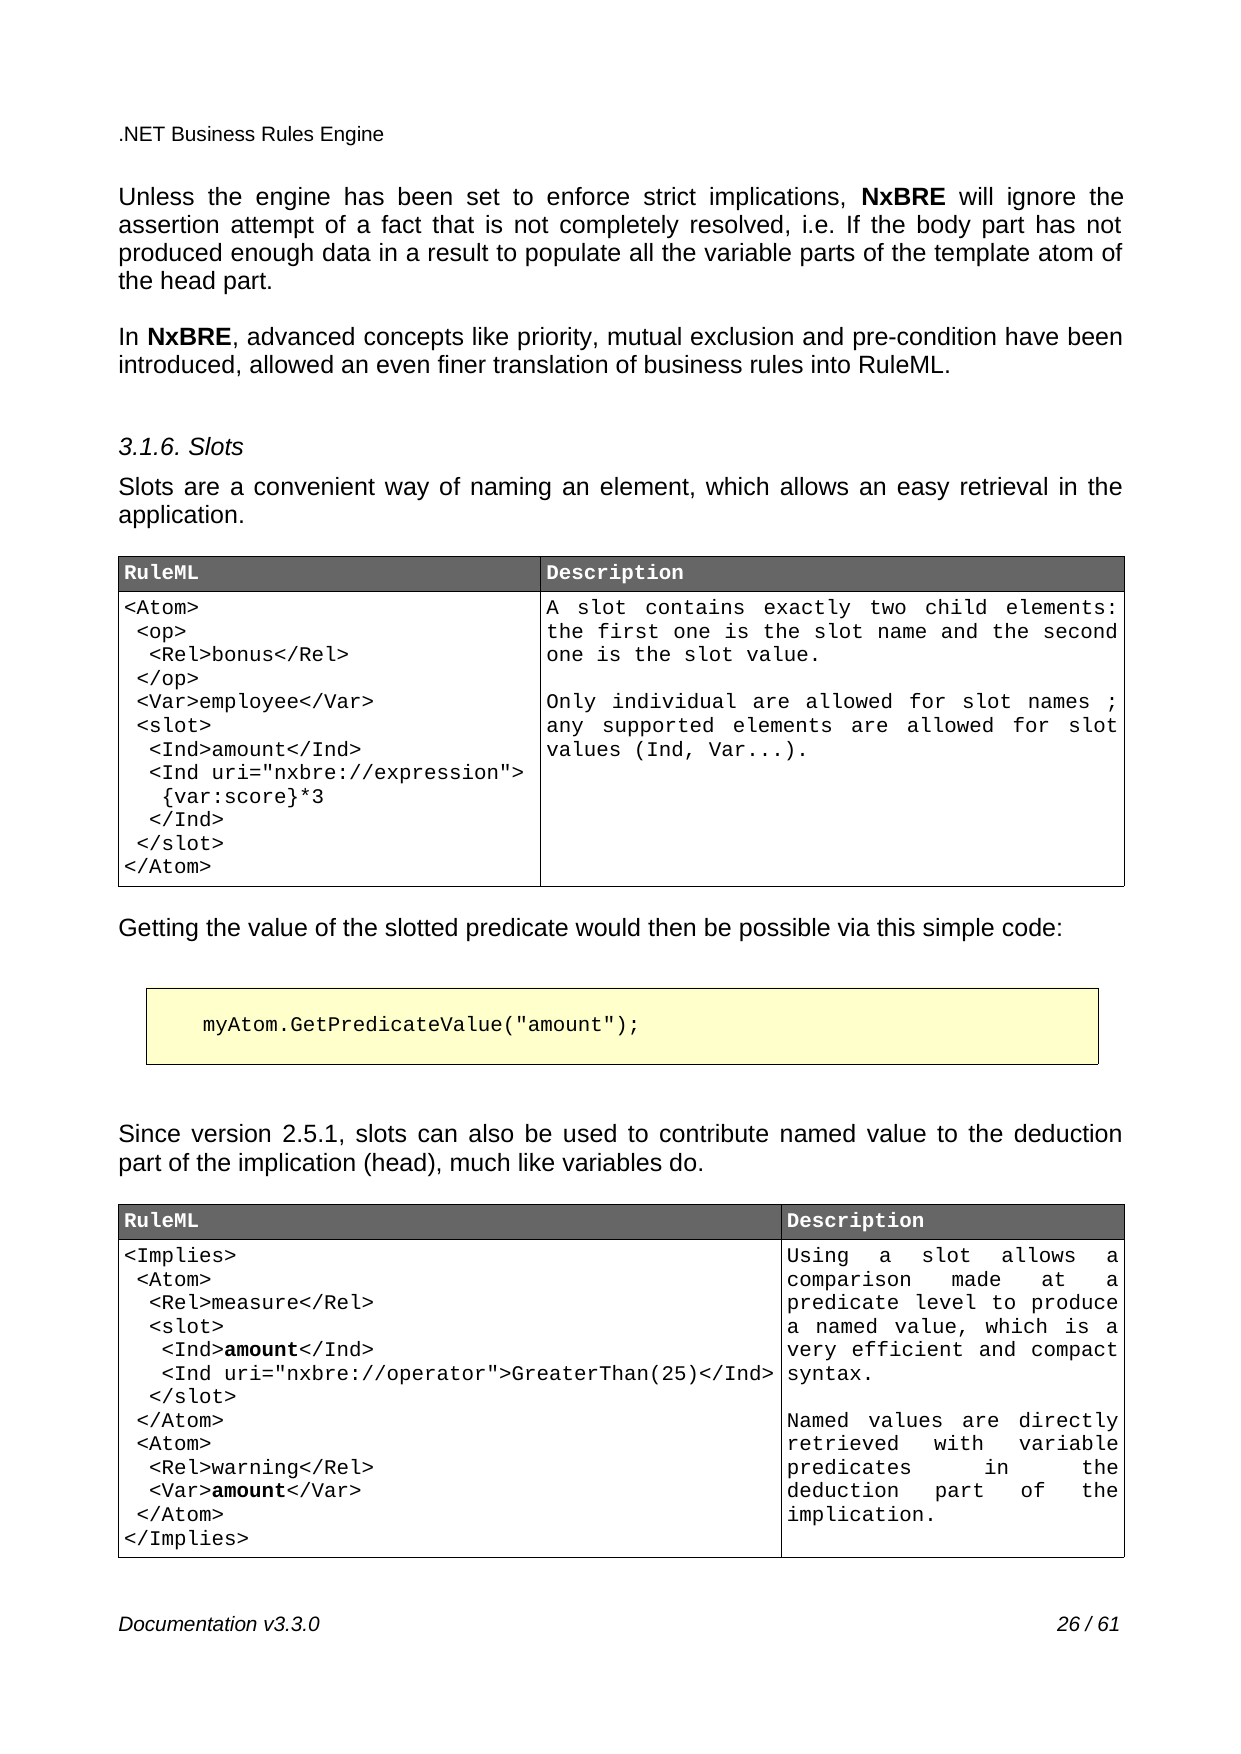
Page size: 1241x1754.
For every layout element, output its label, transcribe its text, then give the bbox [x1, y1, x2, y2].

text Getting the value of the slotted predicate would then be possible via this simple code: [118, 914, 1124, 942]
table_cell <Implies> <Atom> <Rel>measure</Rel> <slot> <Ind>amount</Ind> <Ind uri="nxbre://operator">GreaterThan(25)</Ind> </slot> </Atom> <Atom> <Rel>warning</Rel> <Var>amount</Var> </Atom> </Implies> [119, 1240, 781, 1557]
text Unless the engine has been set to enforce strict implications, NxBRE will ignore the assertion attempt of a fact that is not completely resolved, i.e. If the body part has not produced enough data in a result to populate all the variable parts of the template atom of the head part. [118, 183, 1124, 295]
text Since version 2.5.1, slots can also be used to contribute named value to the deduction part of the implication (head), much like variables do. [118, 1120, 1124, 1176]
text In NxBRE, advanced concepts like priority, mutual exclusion and pre-condition have been introduced, allowed an even finer translation of business rules into RuleML. [118, 323, 1124, 379]
text Slots are a convenient way of naming an element, which allows an easy retrieval in the application. [118, 473, 1124, 529]
table_cell Using a slot allows a comparison made at a predicate level to produce a named value, which is a very efficient and compact syntax. Named values are directly retrieved with variable predicates in the deduction part of the implication. [782, 1240, 1124, 1557]
subtitle Slots [118, 432, 1124, 460]
table_header RuleML [119, 1205, 781, 1239]
table_cell A slot contains exactly two child elements: the first one is the slot name and the second one is the slot value. Only individual are allowed for slot names ; any supported elements are allowed for slot values (Ind, Var...). [541, 592, 1124, 886]
table_header Description [782, 1205, 1124, 1239]
table_header Description [541, 557, 1124, 591]
text myAtom.GetPredicateValue("amount"); [147, 1011, 1098, 1034]
table_header RuleML [119, 557, 540, 591]
table_cell <Atom> <op> <Rel>bonus</Rel> </op> <Var>employee</Var> <slot> <Ind>amount</Ind> <Ind uri="nxbre://expression"> {var:score}*3 </Ind> </slot> </Atom> [119, 592, 540, 886]
